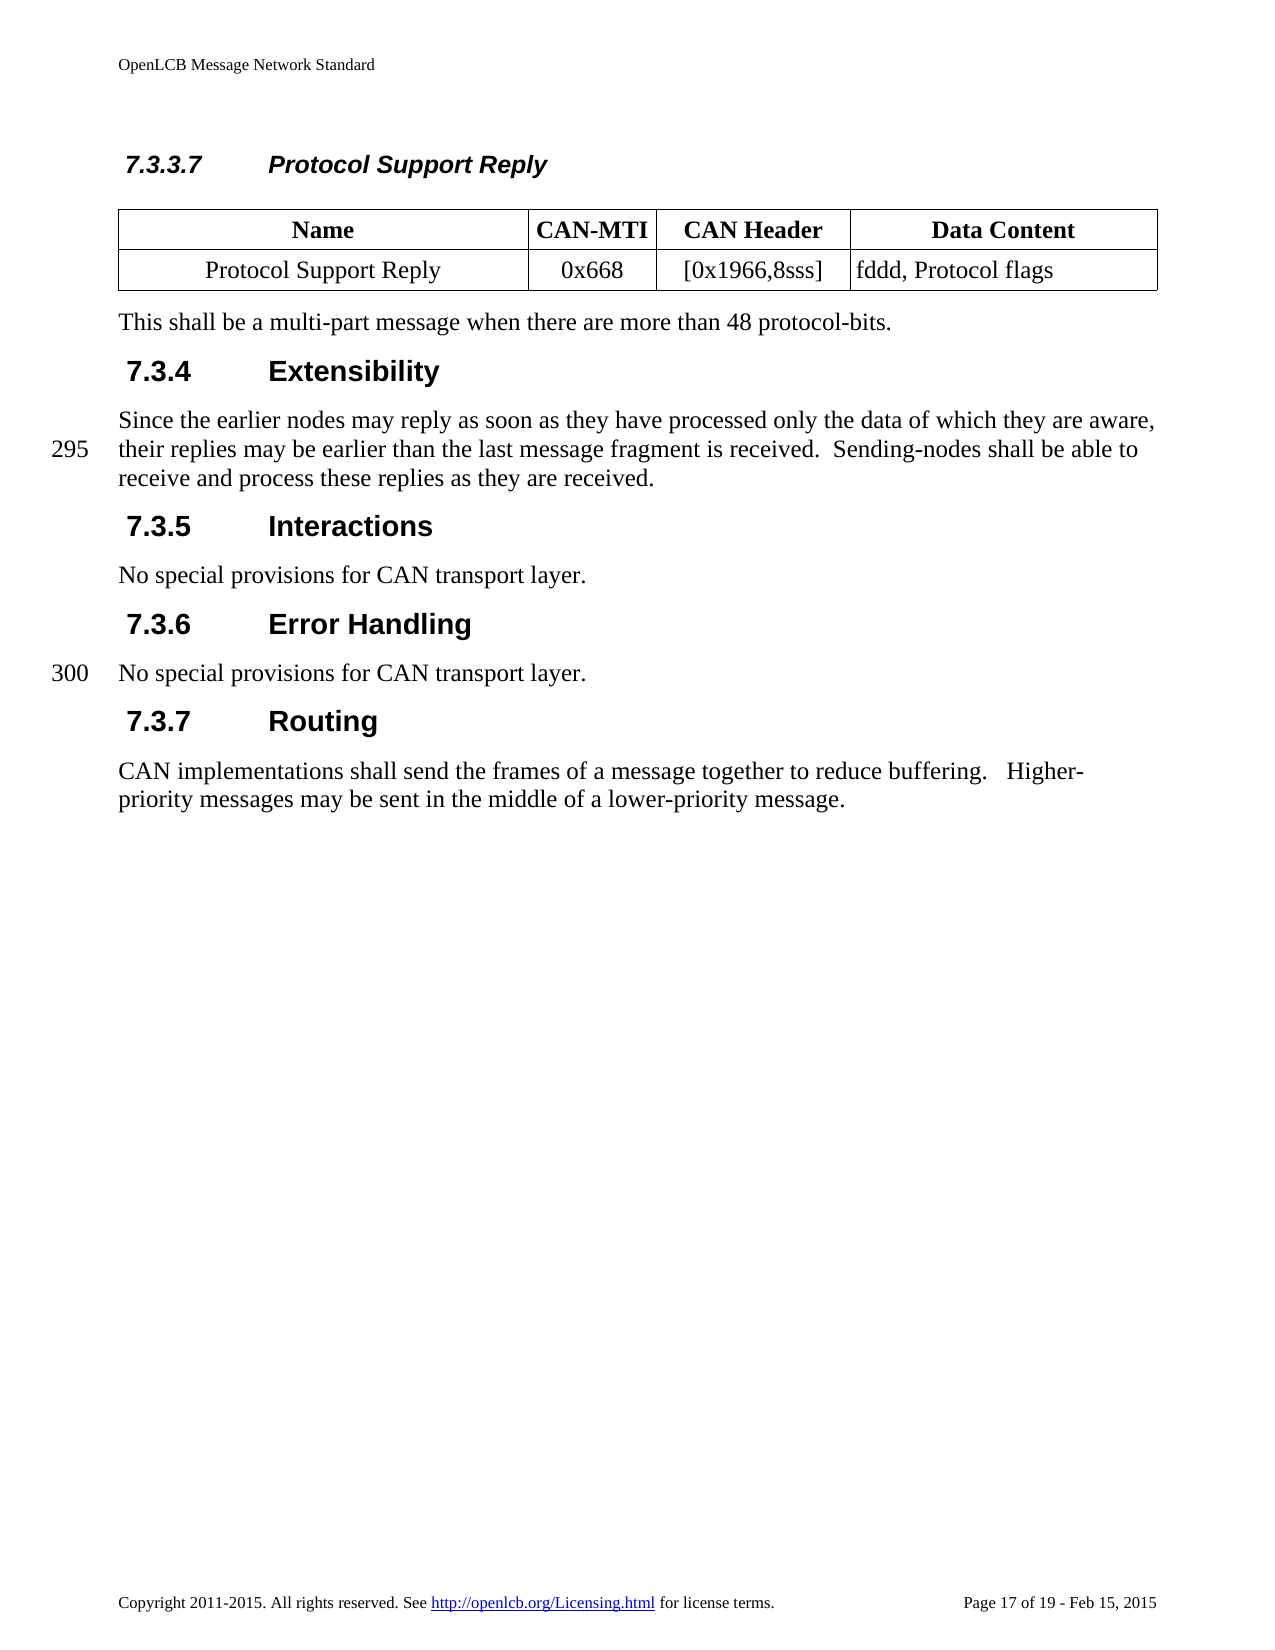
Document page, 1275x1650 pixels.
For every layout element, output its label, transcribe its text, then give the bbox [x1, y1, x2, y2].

table_header CAN-MTI [529, 210, 656, 249]
table_header CAN Header [657, 210, 850, 249]
table_header Name [119, 210, 528, 249]
subtitle Extensibility [118, 354, 1157, 387]
text This shall be a multi-part message when there are more than 48 protocol-bits. [118, 307, 1157, 336]
table_cell Protocol Support Reply [119, 250, 528, 289]
table_header Data Content [851, 210, 1157, 249]
text CAN implementations shall send the frames of a message together to reduce buffering. Higher-priority messages may be sent in the middle of a lower-priority message. [118, 756, 1157, 813]
table_cell fddd, Protocol flags [851, 250, 1157, 289]
table_cell 0x668 [529, 250, 656, 289]
subtitle Routing [118, 704, 1157, 738]
subtitle Error Handling [118, 607, 1157, 640]
subtitle Protocol Support Reply [118, 150, 1157, 179]
text No special provisions for CAN transport layer. [118, 560, 1157, 589]
text No special provisions for CAN transport layer. [118, 658, 1157, 687]
table_cell [0x1966,8sss] [657, 250, 850, 289]
subtitle Interactions [118, 509, 1157, 543]
text Since the earlier nodes may reply as soon as they have processed only the data of which they are aware, their replies may be earlier than the last message fragment is received. Sending-nodes shall be able to receive and process these replies as they are received. [118, 405, 1157, 491]
